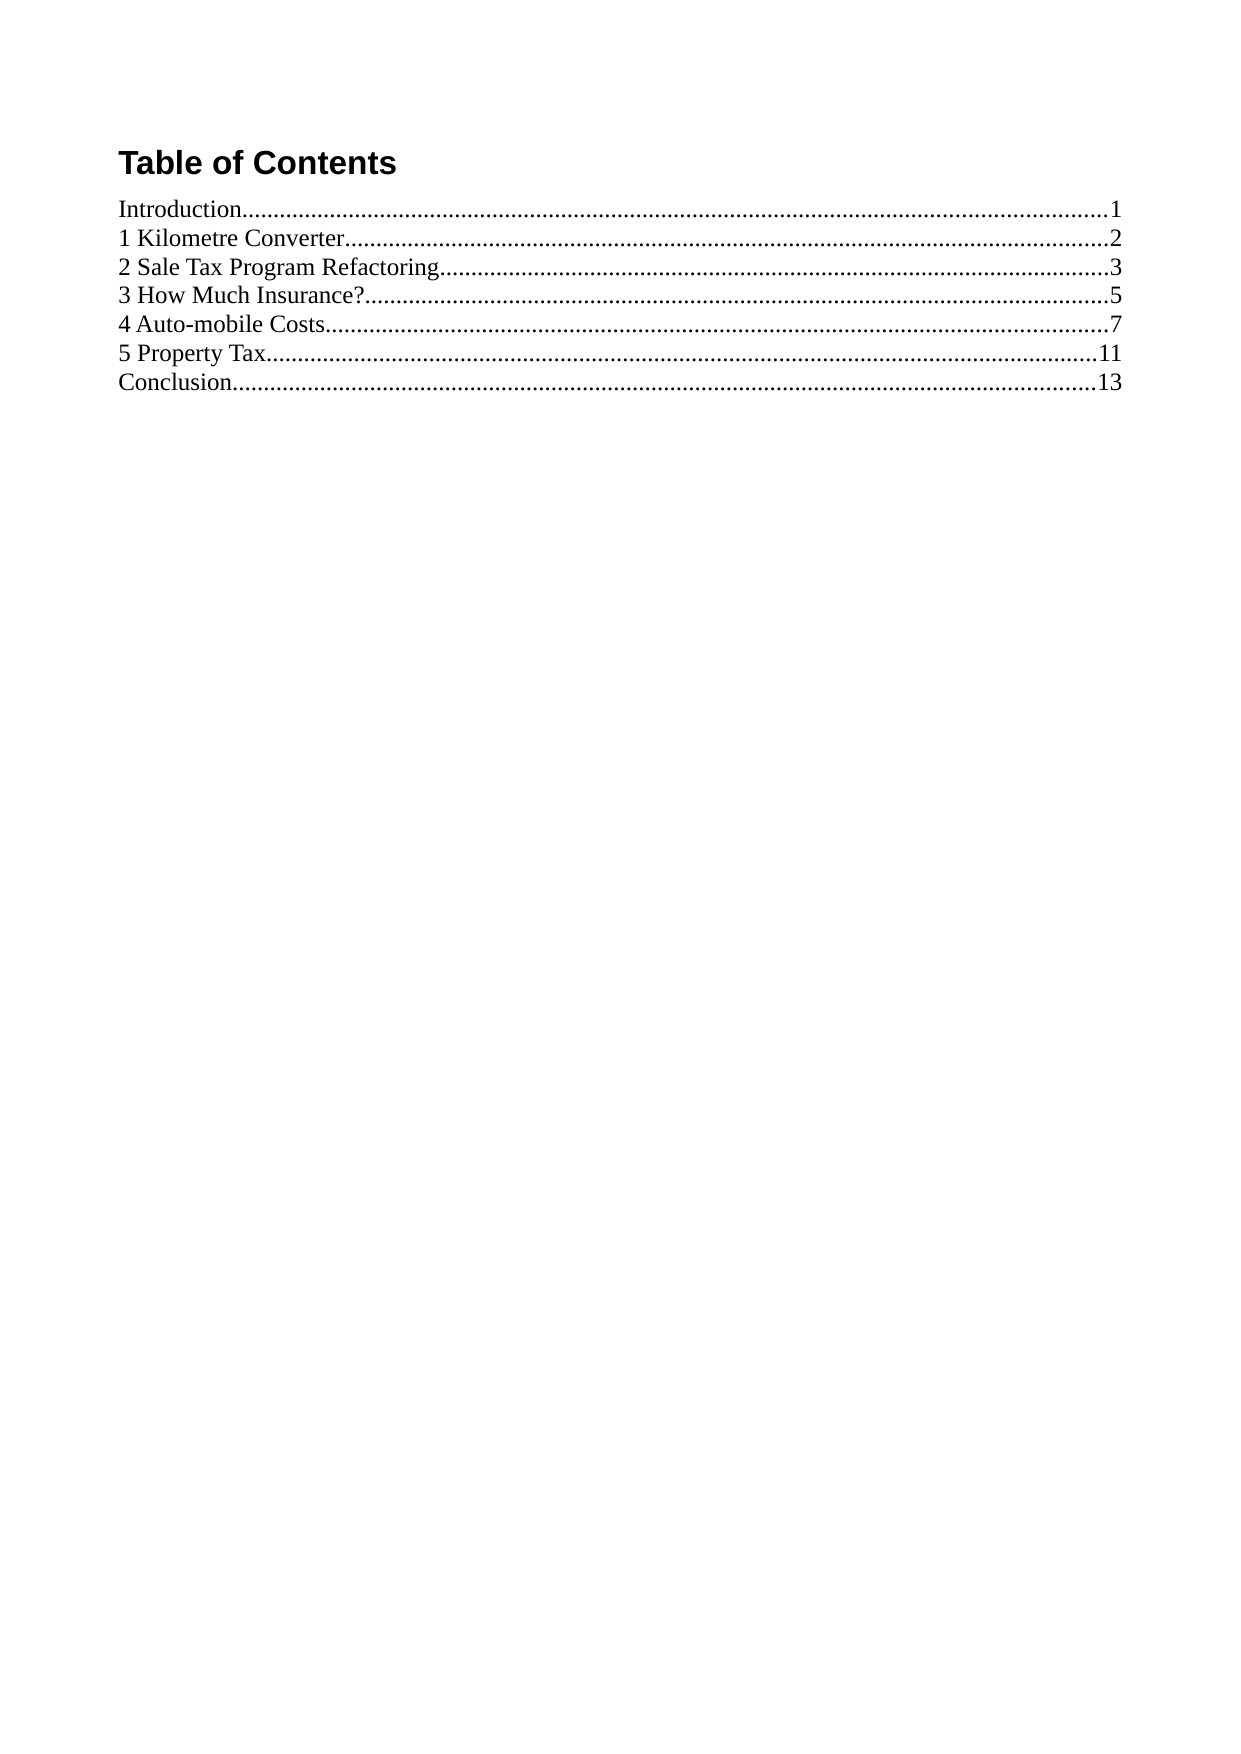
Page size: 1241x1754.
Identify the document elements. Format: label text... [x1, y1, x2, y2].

text 3 How Much Insurance? 5 [118, 280, 1122, 309]
text 5 Property Tax 11 [118, 338, 1122, 367]
subtitle Table of Contents [118, 143, 1122, 182]
text Conclusion 13 [118, 367, 1122, 395]
text Introduction 1 [118, 194, 1122, 223]
text 2 Sale Tax Program Refactoring 3 [118, 252, 1122, 280]
text 1 Kilometre Converter 2 [118, 223, 1122, 252]
text 4 Auto-mobile Costs 7 [118, 309, 1122, 338]
